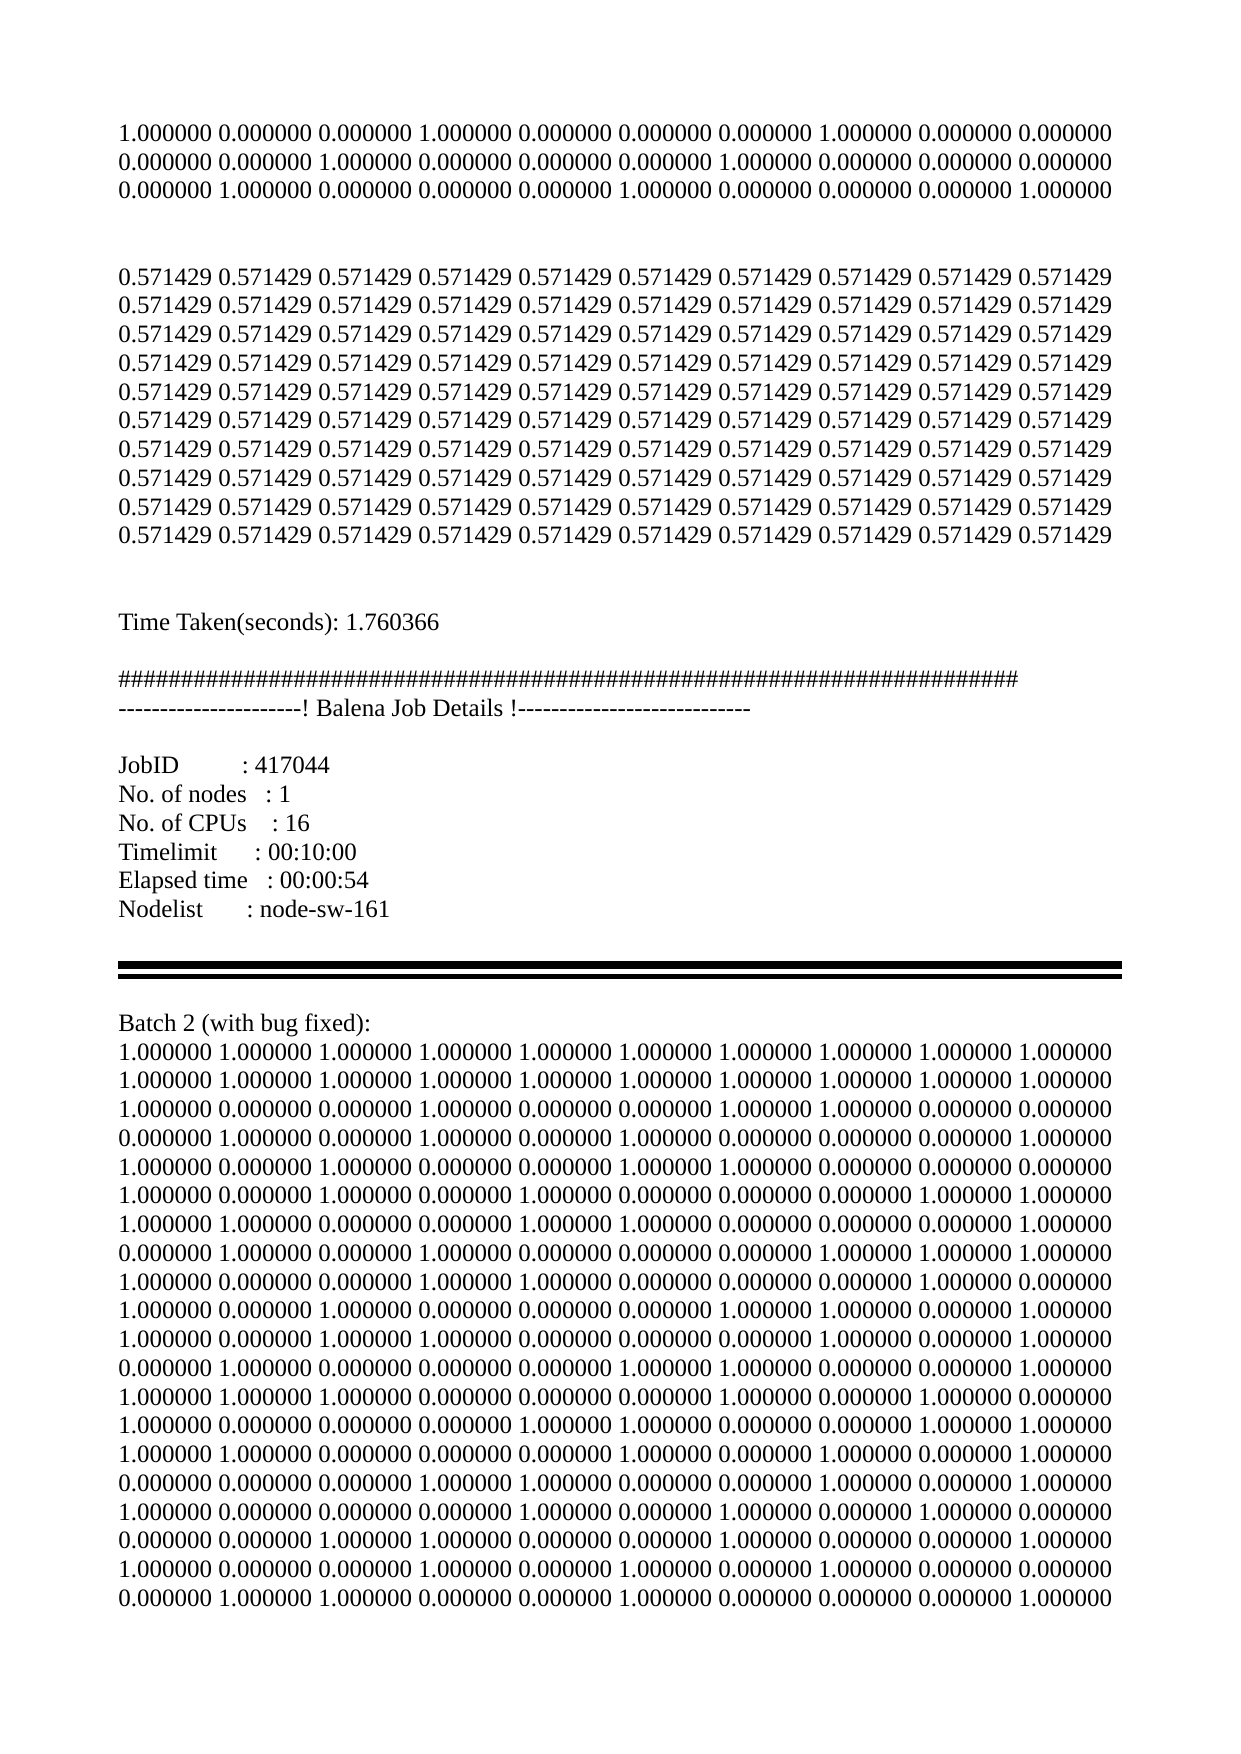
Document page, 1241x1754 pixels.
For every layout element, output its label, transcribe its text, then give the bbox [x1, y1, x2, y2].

text JobID : 417044 [118, 751, 1122, 779]
text 1.000000 0.000000 0.000000 1.000000 0.000000 0.000000 0.000000 1.000000 0.000000 0.000000 [118, 118, 1122, 147]
text 0.571429 0.571429 0.571429 0.571429 0.571429 0.571429 0.571429 0.571429 0.571429 0.571429 [118, 262, 1122, 291]
text Batch 2 (with bug fixed): [118, 1008, 1122, 1037]
text Elapsed time : 00:00:54 [118, 866, 1122, 894]
text 1.000000 1.000000 0.000000 0.000000 1.000000 1.000000 0.000000 0.000000 0.000000 1.000000 0.000000 1.000000 0.000000 1.000000 0.000000 0.000000 0.000000 1.000000 1.000000 1.000000 [118, 1209, 1122, 1267]
text 0.571429 0.571429 0.571429 0.571429 0.571429 0.571429 0.571429 0.571429 0.571429 0.571429 [118, 434, 1122, 463]
text Nodelist : node-sw-161 [118, 894, 1122, 923]
text 1.000000 0.000000 0.000000 1.000000 0.000000 1.000000 0.000000 1.000000 0.000000 0.000000 0.000000 1.000000 1.000000 0.000000 0.000000 1.000000 0.000000 0.000000 0.000000 1.000000 [118, 1554, 1122, 1612]
text 0.571429 0.571429 0.571429 0.571429 0.571429 0.571429 0.571429 0.571429 0.571429 0.571429 [118, 521, 1122, 549]
text 1.000000 0.000000 1.000000 1.000000 0.000000 0.000000 0.000000 1.000000 0.000000 1.000000 0.000000 1.000000 0.000000 0.000000 0.000000 1.000000 1.000000 0.000000 0.000000 1.000000 [118, 1324, 1122, 1382]
text Timelimit : 00:10:00 [118, 837, 1122, 866]
text ----------------------! Balena Job Details !---------------------------- [118, 693, 1122, 722]
text 0.571429 0.571429 0.571429 0.571429 0.571429 0.571429 0.571429 0.571429 0.571429 0.571429 [118, 291, 1122, 319]
text 1.000000 1.000000 1.000000 0.000000 0.000000 0.000000 1.000000 0.000000 1.000000 0.000000 1.000000 0.000000 0.000000 0.000000 1.000000 1.000000 0.000000 0.000000 1.000000 1.000000 [118, 1382, 1122, 1439]
text ######################################################################## [118, 664, 1122, 693]
text 0.571429 0.571429 0.571429 0.571429 0.571429 0.571429 0.571429 0.571429 0.571429 0.571429 [118, 463, 1122, 492]
text No. of CPUs : 16 [118, 808, 1122, 837]
text 1.000000 0.000000 0.000000 0.000000 1.000000 0.000000 1.000000 0.000000 1.000000 0.000000 0.000000 0.000000 1.000000 1.000000 0.000000 0.000000 1.000000 0.000000 0.000000 1.000000 [118, 1497, 1122, 1554]
text 1.000000 1.000000 0.000000 0.000000 0.000000 1.000000 0.000000 1.000000 0.000000 1.000000 0.000000 0.000000 0.000000 1.000000 1.000000 0.000000 0.000000 1.000000 0.000000 1.000000 [118, 1439, 1122, 1497]
text 1.000000 0.000000 1.000000 0.000000 0.000000 1.000000 1.000000 0.000000 0.000000 0.000000 1.000000 0.000000 1.000000 0.000000 1.000000 0.000000 0.000000 0.000000 1.000000 1.000000 [118, 1152, 1122, 1209]
text 0.571429 0.571429 0.571429 0.571429 0.571429 0.571429 0.571429 0.571429 0.571429 0.571429 [118, 319, 1122, 348]
text 0.571429 0.571429 0.571429 0.571429 0.571429 0.571429 0.571429 0.571429 0.571429 0.571429 [118, 492, 1122, 521]
text 1.000000 0.000000 0.000000 1.000000 0.000000 0.000000 1.000000 1.000000 0.000000 0.000000 0.000000 1.000000 0.000000 1.000000 0.000000 1.000000 0.000000 0.000000 0.000000 1.000000 [118, 1094, 1122, 1152]
text 0.571429 0.571429 0.571429 0.571429 0.571429 0.571429 0.571429 0.571429 0.571429 0.571429 [118, 406, 1122, 434]
text Time Taken(seconds): 1.760366 [118, 607, 1122, 636]
text 1.000000 1.000000 1.000000 1.000000 1.000000 1.000000 1.000000 1.000000 1.000000 1.000000 1.000000 1.000000 1.000000 1.000000 1.000000 1.000000 1.000000 1.000000 1.000000 1.000000 [118, 1037, 1122, 1094]
text 0.000000 0.000000 1.000000 0.000000 0.000000 0.000000 1.000000 0.000000 0.000000 0.000000 [118, 147, 1122, 176]
text 0.571429 0.571429 0.571429 0.571429 0.571429 0.571429 0.571429 0.571429 0.571429 0.571429 [118, 377, 1122, 406]
text No. of nodes : 1 [118, 779, 1122, 808]
text 0.571429 0.571429 0.571429 0.571429 0.571429 0.571429 0.571429 0.571429 0.571429 0.571429 [118, 348, 1122, 377]
text 1.000000 0.000000 0.000000 1.000000 1.000000 0.000000 0.000000 0.000000 1.000000 0.000000 1.000000 0.000000 1.000000 0.000000 0.000000 0.000000 1.000000 1.000000 0.000000 1.000000 [118, 1267, 1122, 1324]
text 0.000000 1.000000 0.000000 0.000000 0.000000 1.000000 0.000000 0.000000 0.000000 1.000000 [118, 176, 1122, 204]
